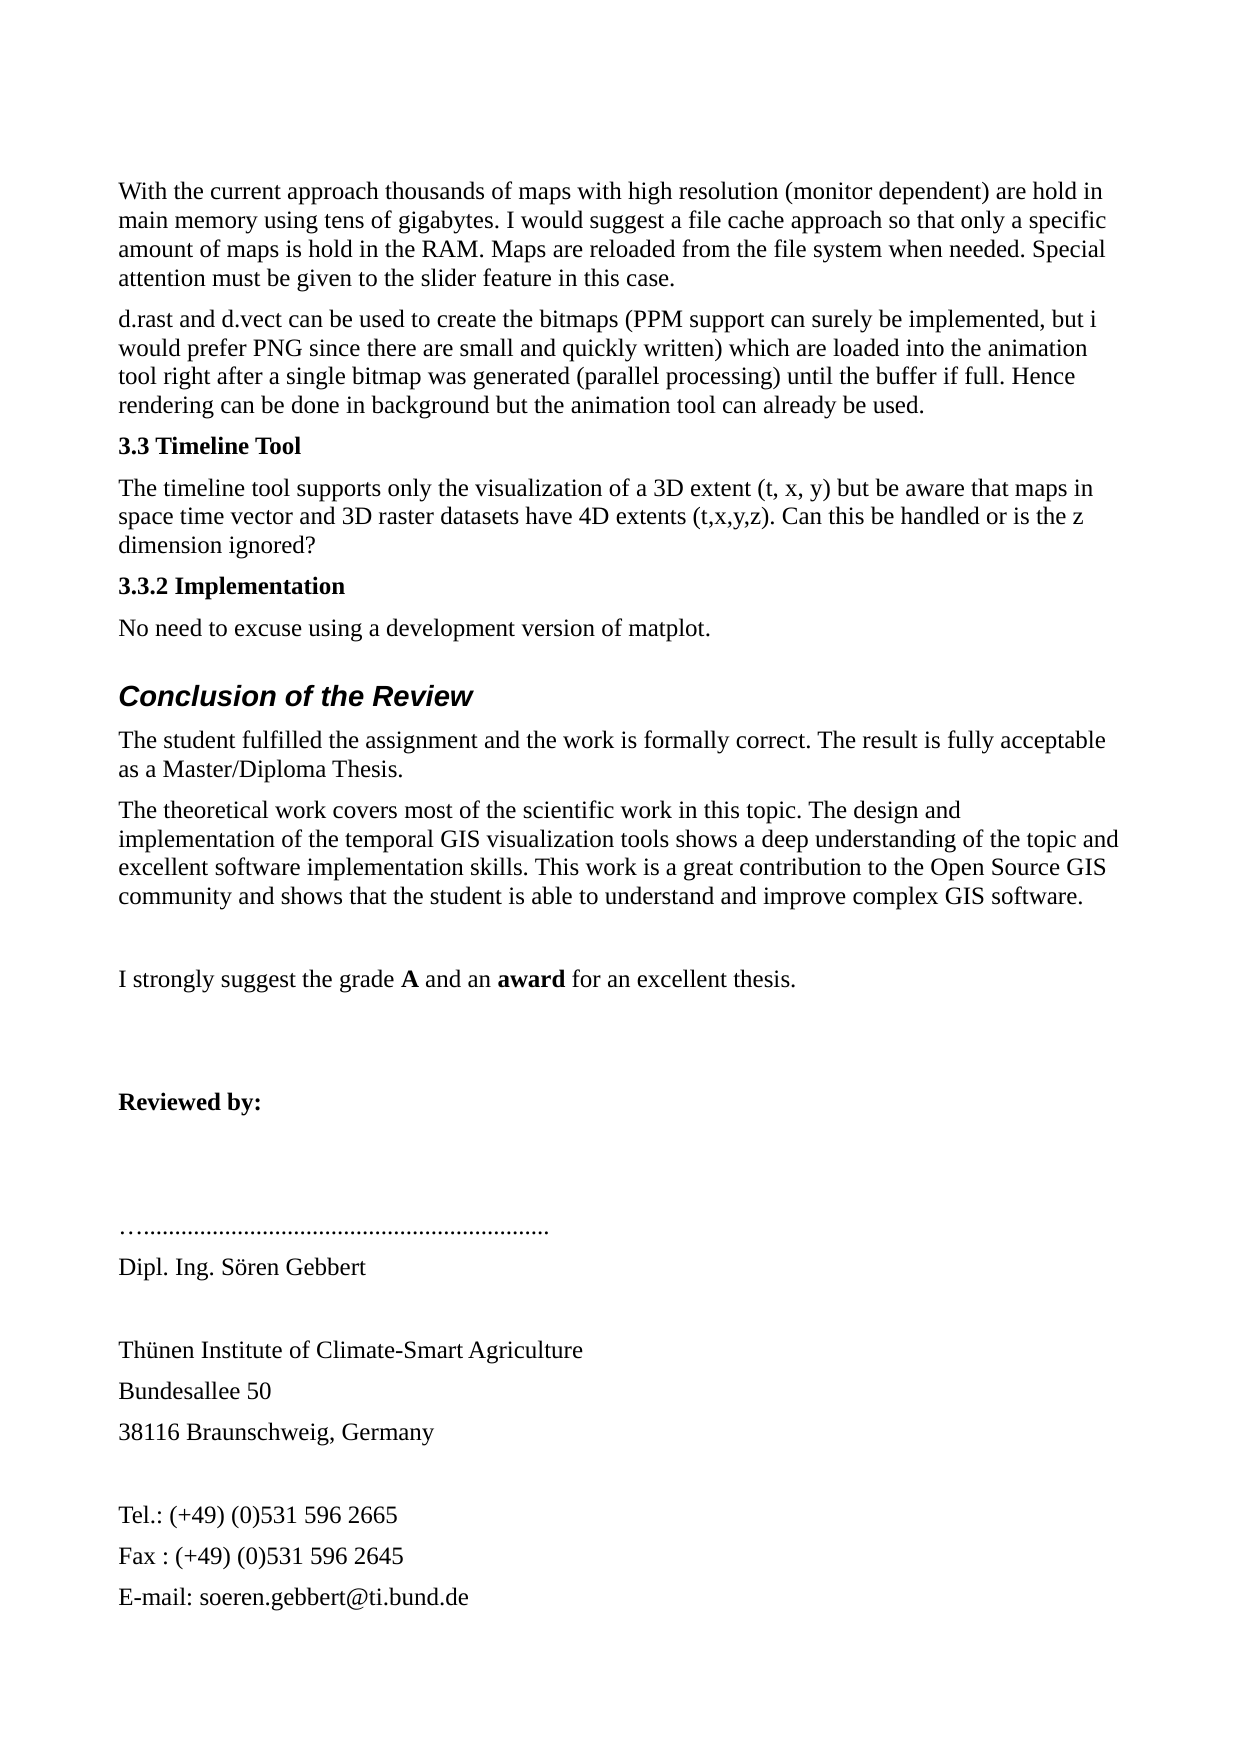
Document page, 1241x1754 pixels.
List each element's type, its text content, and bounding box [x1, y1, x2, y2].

text Thünen Institute of Climate-Smart Agriculture [118, 1335, 1122, 1364]
text 3.3 Timeline Tool [118, 431, 1122, 460]
text Dipl. Ing. Sören Gebbert [118, 1252, 1122, 1281]
text 38116 Braunschweig, Germany [118, 1417, 1122, 1446]
text 3.3.2 Implementation [118, 571, 1122, 600]
text Fax : (+49) (0)531 596 2645 [118, 1541, 1122, 1570]
text …................................................................. [118, 1211, 1122, 1240]
text Tel.: (+49) (0)531 596 2665 [118, 1500, 1122, 1529]
subtitle Conclusion of the Review [118, 679, 1122, 712]
text Reviewed by: [118, 1087, 1122, 1116]
text The student fulfilled the assignment and the work is formally correct. The result is fully acceptable as a Master/Diploma Thesis. [118, 725, 1122, 782]
text With the current approach thousands of maps with high resolution (monitor dependent) are hold in main memory using tens of gigabytes. I would suggest a file cache approach so that only a specific amount of maps is hold in the RAM. Maps are reloaded from the file system when needed. Special attention must be given to the slider feature in this case. [118, 176, 1122, 291]
text E-mail: soeren.gebbert@ti.bund.de [118, 1582, 1122, 1611]
text d.rast and d.vect can be used to create the bitmaps (PPM support can surely be implemented, but i would prefer PNG since there are small and quickly written) which are loaded into the animation tool right after a single bitmap was generated (parallel processing) until the buffer if full. Hence rendering can be done in background but the animation tool can already be used. [118, 304, 1122, 419]
text I strongly suggest the grade A and an award for an excellent thesis. [118, 964, 1122, 992]
text No need to excuse using a development version of matplot. [118, 613, 1122, 641]
text The theoretical work covers most of the scientific work in this topic. The design and implementation of the temporal GIS visualization tools shows a deep understanding of the topic and excellent software implementation skills. This work is a great contribution to the Open Source GIS community and shows that the student is able to understand and improve complex GIS software. [118, 795, 1122, 910]
text Bundesallee 50 [118, 1376, 1122, 1405]
text The timeline tool supports only the visualization of a 3D extent (t, x, y) but be aware that maps in space time vector and 3D raster datasets have 4D extents (t,x,y,z). Can this be handled or is the z dimension ignored? [118, 473, 1122, 559]
